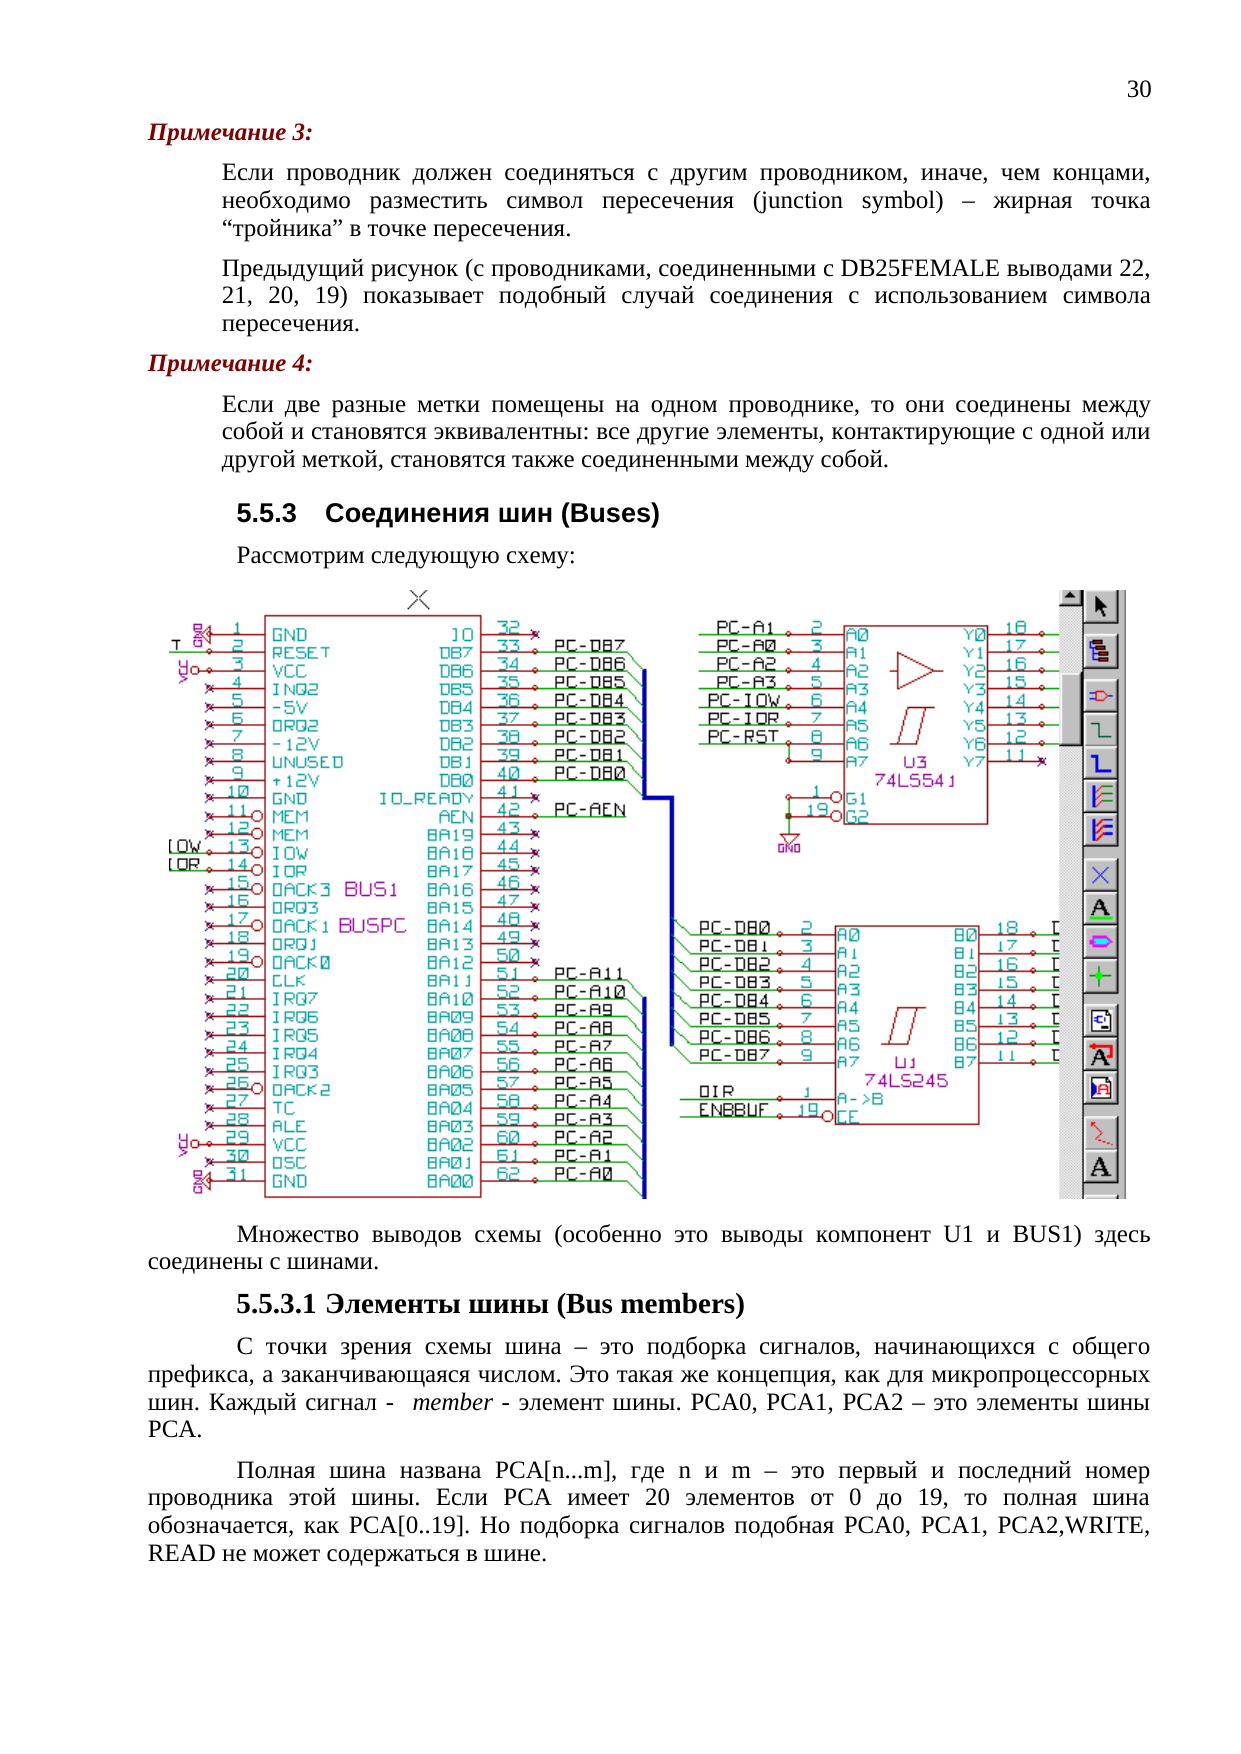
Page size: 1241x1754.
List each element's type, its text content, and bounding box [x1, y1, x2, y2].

text Если две разные метки помещены на одном проводнике, то они соединены между собой и становятся эквивалентны: все другие элементы, контактирующие с одной или другой меткой, становятся также соединенными между собой. [222, 390, 1152, 473]
text Предыдущий рисунок (с проводниками, соединенными с DB25FEMALE выводами 22, 21, 20, 19) показывает подобный случай соединения с использованием символа пересечения. [222, 254, 1152, 337]
text Множество выводов схемы (особенно это выводы компонент U1 и BUS1) здесь соединены с шинами. [148, 1220, 1152, 1275]
text Примечание 3: [148, 118, 1152, 146]
text Рассмотрим следующую схему: [148, 541, 1152, 568]
text Примечание 4: [148, 349, 1152, 377]
subtitle Соединения шин (Buses) [148, 498, 1152, 528]
text Если проводник должен соединяться с другим проводником, иначе, чем концами, необходимо разместить символ пересечения (junction symbol) – жирная точка “тройника” в точке пересечения. [222, 158, 1152, 241]
text С точки зрения схемы шина – это подборка сигналов, начинающихся с общего префикса, а заканчивающаяся числом. Это такая же концепция, как для микропроцессорных шин. Каждый сигнал - member - элемент шины. PCA0, PCA1, PCA2 – это элементы шины PCA. [148, 1332, 1152, 1443]
subtitle Элементы шины (Bus members) [236, 1288, 1152, 1320]
text Полная шина названа PCA[n...m], где n и m – это первый и последний номер проводника этой шины. Если PCA имеет 20 элементов от 0 до 19, то полная шина обозначается, как PCA[0..19]. Но подборка сигналов подобная PCA0, PCA1, PCA2,WRITE, READ не может содержаться в шине. [148, 1456, 1152, 1567]
